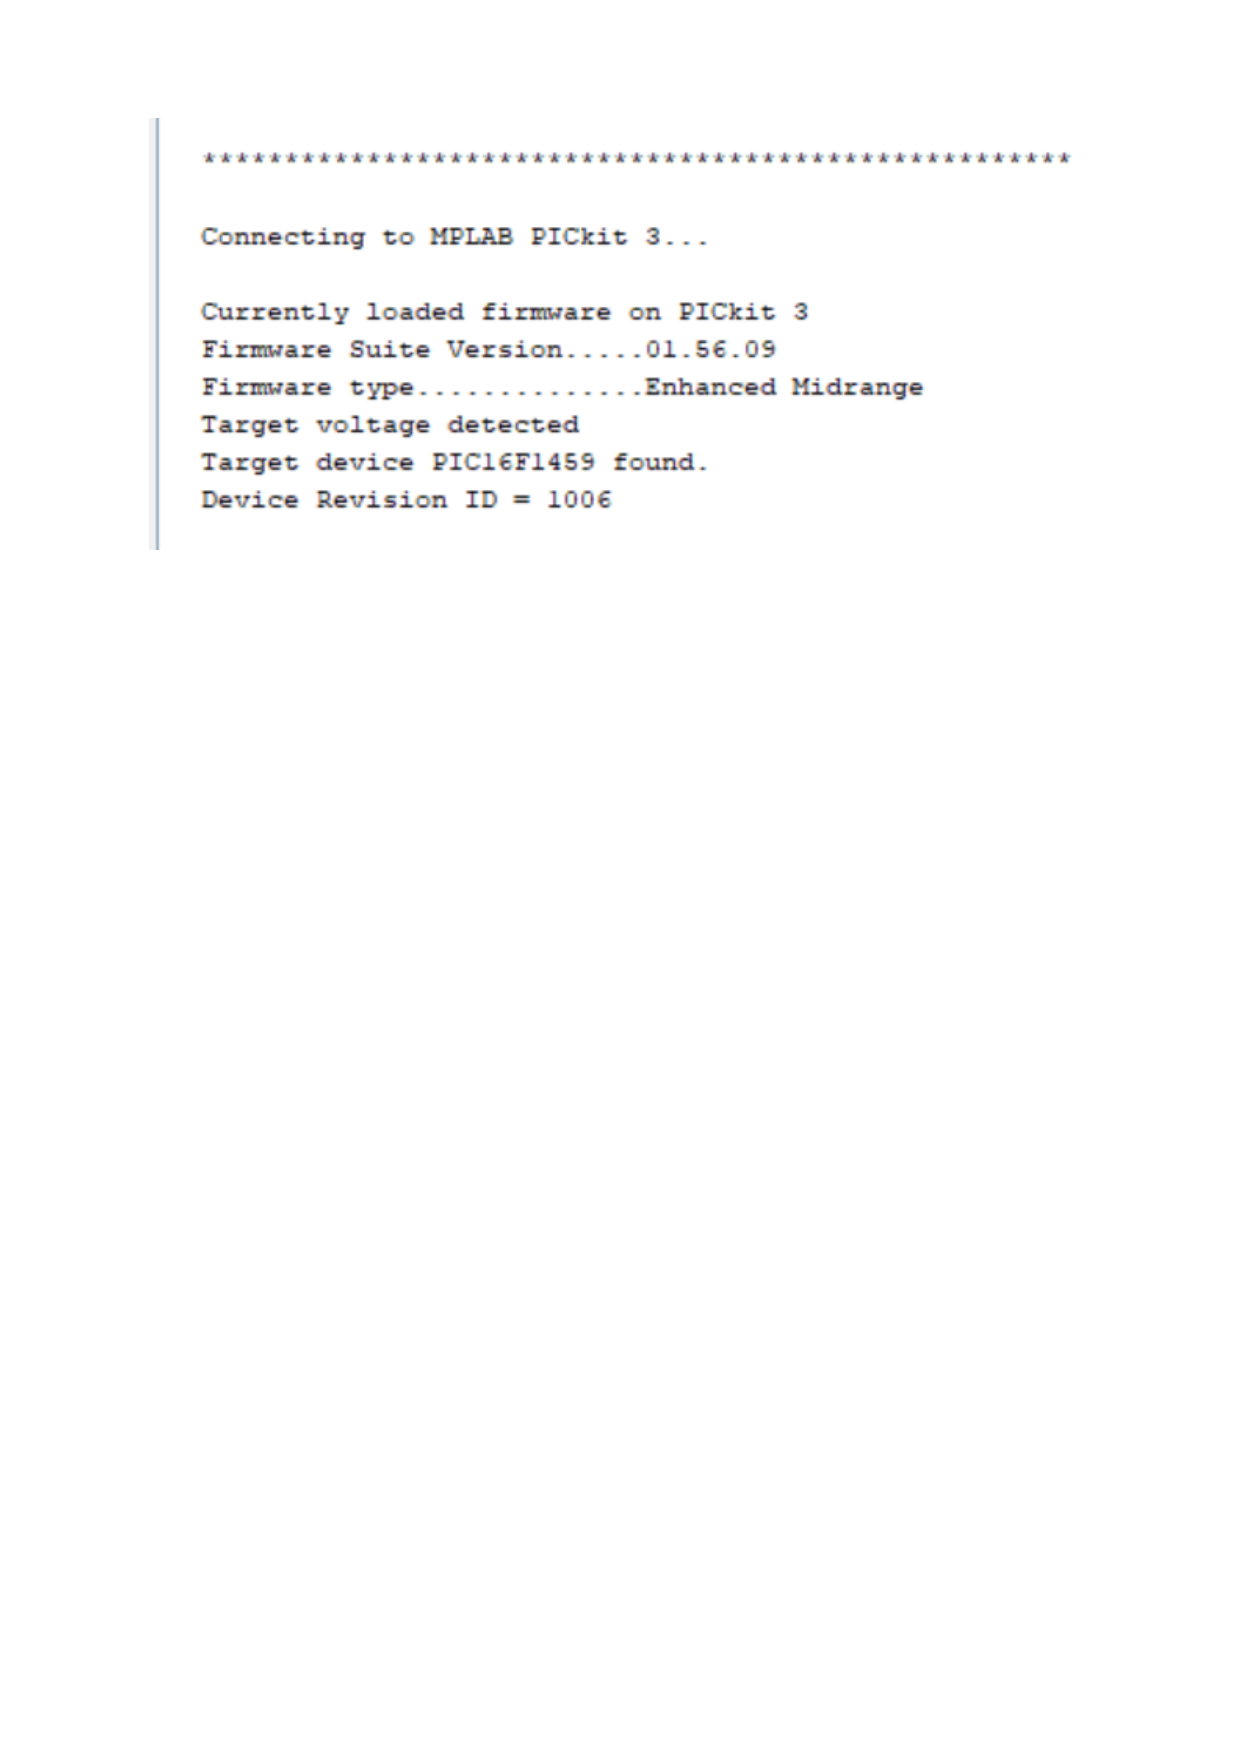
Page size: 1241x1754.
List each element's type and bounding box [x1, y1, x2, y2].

picture [148, 118, 1092, 550]
